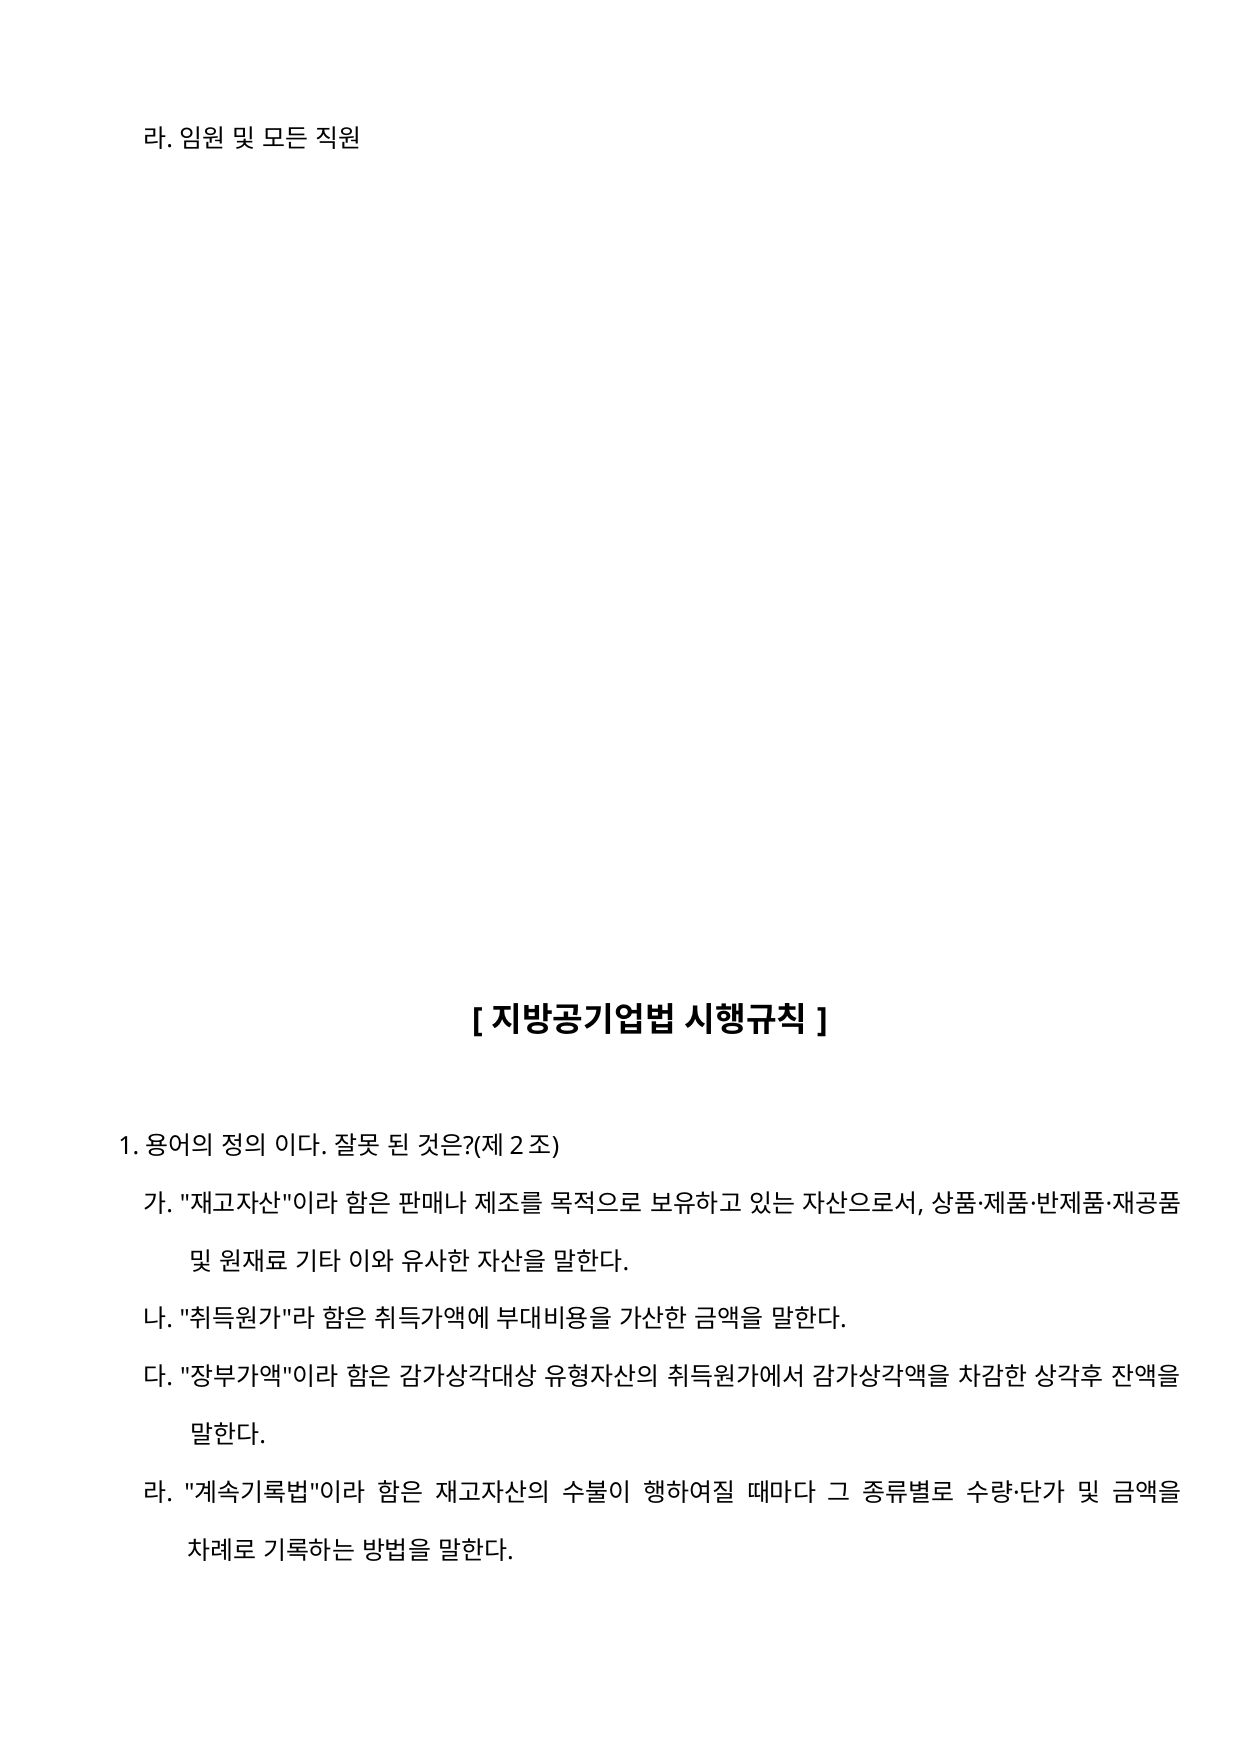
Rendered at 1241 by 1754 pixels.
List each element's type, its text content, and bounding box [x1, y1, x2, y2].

text 라. "계속기록법"이라 함은 재고자산의 수불이 행하여질 때마다 그 종류별로 수량·단가 및 금액을 차례로 기록하는 방법을 말한다. [143, 1473, 1181, 1567]
text 라. 임원 및 모든 직원 [143, 118, 1181, 154]
text [ 지방공기업법 시행규칙 ] [118, 993, 1181, 1042]
text 나. "취득원가"라 함은 취득가액에 부대비용을 가산한 금액을 말한다. [143, 1299, 1181, 1335]
text 1. 용어의 정의 이다. 잘못 된 것은?(제2조) [118, 1125, 1181, 1161]
text 다. "장부가액"이라 함은 감가상각대상 유형자산의 취득원가에서 감가상각액을 차감한 상각후 잔액을 말한다. [143, 1357, 1181, 1451]
text 가. "재고자산"이라 함은 판매나 제조를 목적으로 보유하고 있는 자산으로서, 상품·제품·반제품·재공품 및 원재료 기타 이와 유사한 자산을 말한다. [143, 1183, 1181, 1277]
